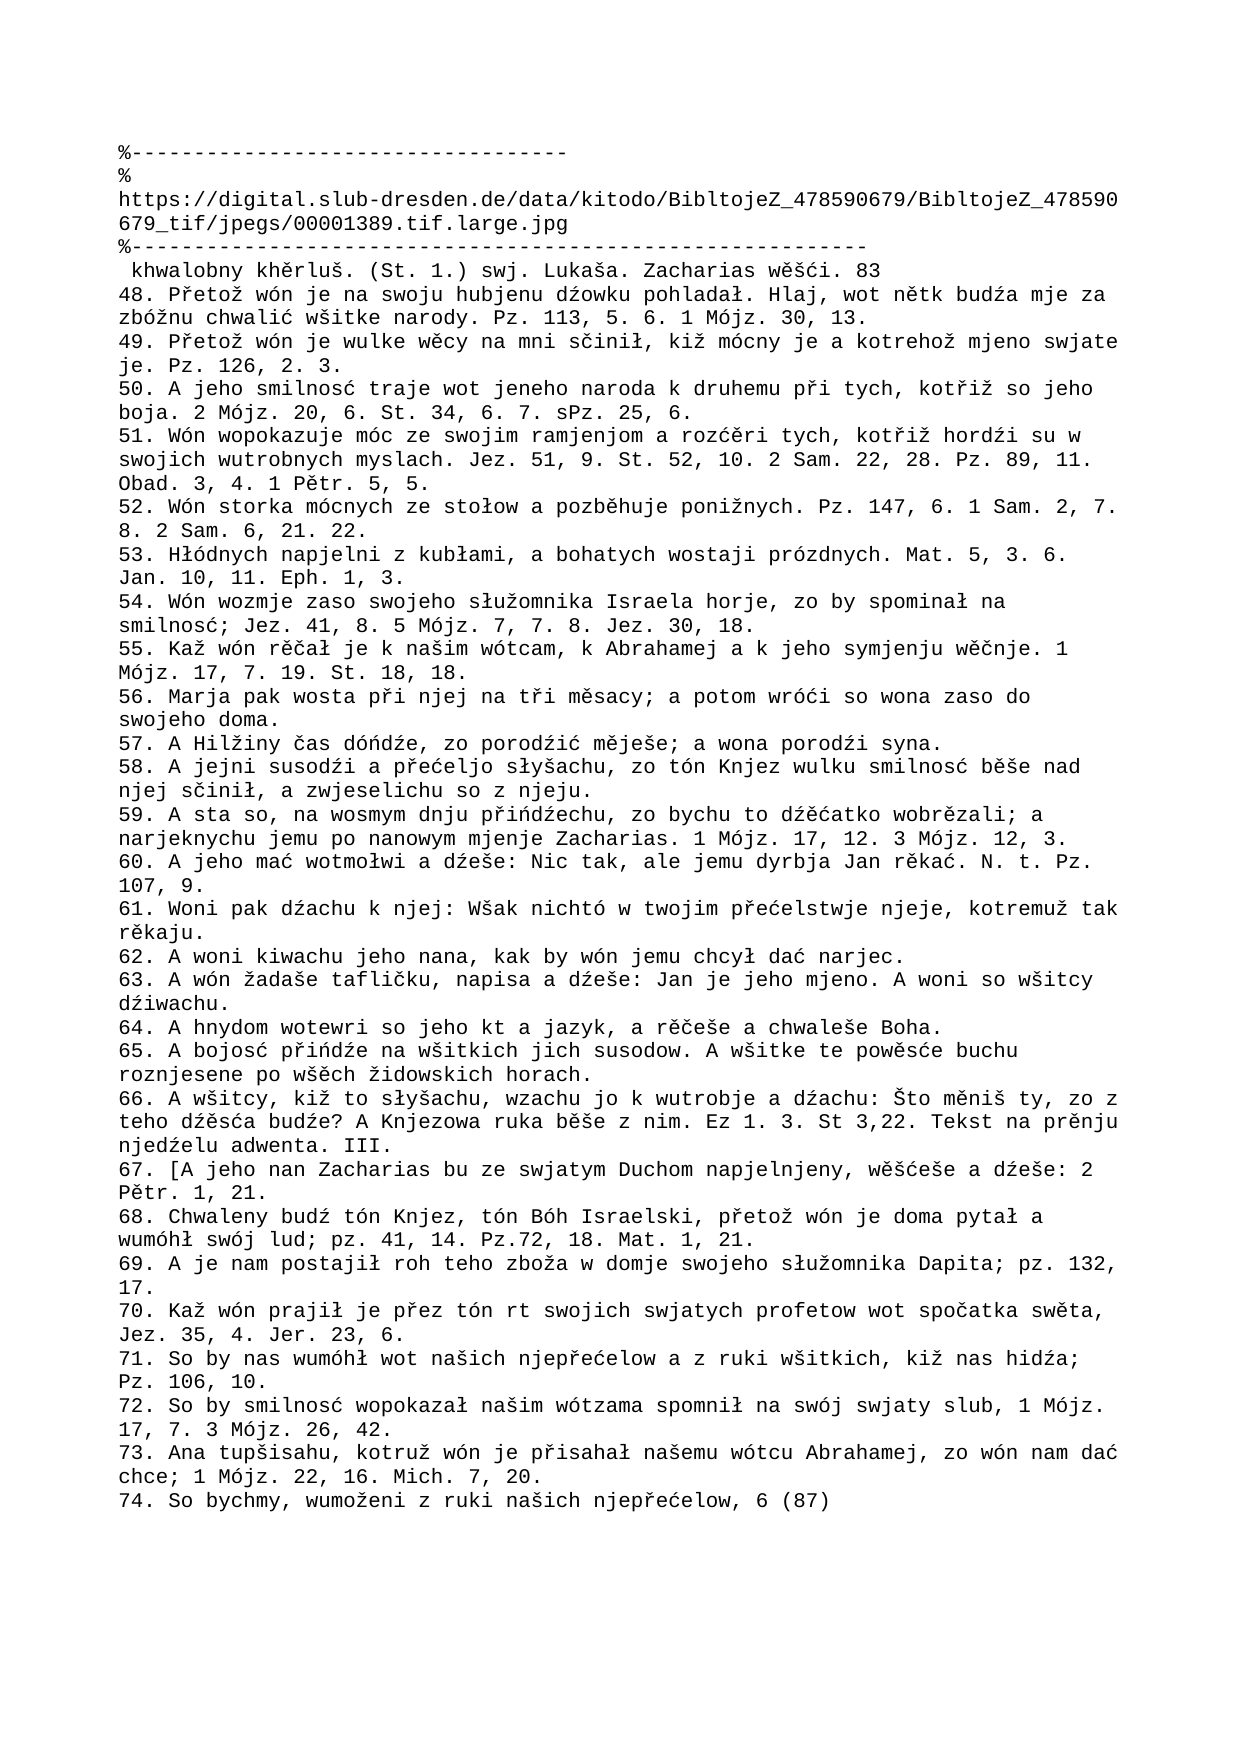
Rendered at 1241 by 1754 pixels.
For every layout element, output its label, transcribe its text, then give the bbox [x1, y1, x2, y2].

text 71. So by nas wumóhł wot našich njepřećelow a z ruki wšitkich, kiž nas hidźa; Pz. 106, 10. [118, 1348, 1122, 1395]
text 59. A sta so, na wosmym dnju přińdźechu, zo bychu to dźěćatko wobrězali; a narjeknychu jemu po nanowym mjenje Zacharias. 1 Mójz. 17, 12. 3 Mójz. 12, 3. [118, 804, 1122, 851]
text 64. A hnydom wotewri so jeho kt a jazyk, a rěčeše a chwaleše Boha. [118, 1017, 1122, 1040]
text 67. [A jeho nan Zacharias bu ze swjatym Duchom napjelnjeny, wěšćeše a dźeše: 2 Pětr. 1, 21. [118, 1158, 1122, 1206]
text %----------------------------------- [118, 142, 1122, 165]
text 62. A woni kiwachu jeho nana, kak by wón jemu chcył dać narjec. [118, 946, 1122, 969]
text 56. Marja pak wosta při njej na tři měsacy; a potom wróći so wona zaso do swojeho doma. [118, 686, 1122, 733]
text 72. So by smilnosć wopokazał našim wótzama spomnił na swój swjaty slub, 1 Mójz. 17, 7. 3 Mójz. 26, 42. [118, 1395, 1122, 1442]
text 55. Kaž wón rěčał je k našim wótcam, k Abrahamej a k jeho symjenju wěčnje. 1 Mójz. 17, 7. 19. St. 18, 18. [118, 638, 1122, 686]
text %----------------------------------------------------------- [118, 236, 1122, 260]
text 48. Přetož wón je na swoju hubjenu dźowku pohladał. Hlaj, wot nětk budźa mje za zbóžnu chwalić wšitke narody. Pz. 113, 5. 6. 1 Mójz. 30, 13. [118, 284, 1122, 331]
text 73. Ana tupšisahu, kotruž wón je přisahał našemu wótcu Abrahamej, zo wón nam dać chce; 1 Mójz. 22, 16. Mich. 7, 20. [118, 1442, 1122, 1489]
text 65. A bojosć přińdźe na wšitkich jich susodow. A wšitke te powěsće buchu roznjesene po wšěch židowskich horach. [118, 1040, 1122, 1088]
text 70. Kaž wón prajił je přez tón rt swojich swjatych profetow wot spočatka swěta, Jez. 35, 4. Jer. 23, 6. [118, 1300, 1122, 1348]
text 54. Wón wozmje zaso swojeho słužomnika Israela horje, zo by spominał na smilnosć; Jez. 41, 8. 5 Mójz. 7, 7. 8. Jez. 30, 18. [118, 591, 1122, 638]
text 61. Woni pak dźachu k njej: Wšak nichtó w twojim přećelstwje njeje, kotremuž tak rěkaju. [118, 898, 1122, 946]
text 50. A jeho smilnosć traje wot jeneho naroda k druhemu při tych, kotřiž so jeho boja. 2 Mójz. 20, 6. St. 34, 6. 7. sPz. 25, 6. [118, 378, 1122, 426]
text 51. Wón wopokazuje móc ze swojim ramjenjom a rozćěri tych, kotřiž hordźi su w swojich wutrobnych myslach. Jez. 51, 9. St. 52, 10. 2 Sam. 22, 28. Pz. 89, 11. Obad. 3, 4. 1 Pětr. 5, 5. [118, 426, 1122, 496]
text 68. Chwaleny budź tón Knjez, tón Bóh Israelski, přetož wón je doma pytał a wumóhł swój lud; pz. 41, 14. Pz.72, 18. Mat. 1, 21. [118, 1206, 1122, 1253]
text 74. So bychmy, wumoženi z ruki našich njepřećelow, 6 (87) [118, 1489, 1122, 1513]
text 60. A jeho mać wotmołwi a dźeše: Nic tak, ale jemu dyrbja Jan rěkać. N. t. Pz. 107, 9. [118, 851, 1122, 898]
text 49. Přetož wón je wulke wěcy na mni sčinił, kiž mócny je a kotrehož mjeno swjate je. Pz. 126, 2. 3. [118, 331, 1122, 378]
text 53. Hłódnych napjelni z kubłami, a bohatych wostaji prózdnych. Mat. 5, 3. 6. Jan. 10, 11. Eph. 1, 3. [118, 544, 1122, 591]
text khwalobny khěrluš. (St. 1.) swj. Lukaša. Zacharias wěšći. 83 [118, 260, 1122, 284]
text 58. A jejni susodźi a přećeljo słyšachu, zo tón Knjez wulku smilnosć běše nad njej sčinił, a zwjeselichu so z njeju. [118, 757, 1122, 804]
text 66. A wšitcy, kiž to słyšachu, wzachu jo k wutrobje a dźachu: Što měniš ty, zo z teho dźěsća budźe? A Knjezowa ruka běše z nim. Ez 1. 3. St 3,22. Tekst na prěnju njedźelu adwenta. III. [118, 1088, 1122, 1158]
text 69. A je nam postajił roh teho zboža w domje swojeho słužomnika Dapita; pz. 132, 17. [118, 1253, 1122, 1300]
text % https://digital.slub-dresden.de/data/kitodo/BibltojeZ_478590679/BibltojeZ_478590679_tif/jpegs/00001389.tif.large.jpg [118, 165, 1122, 236]
text 52. Wón storka mócnych ze stołow a pozběhuje ponižnych. Pz. 147, 6. 1 Sam. 2, 7. 8. 2 Sam. 6, 21. 22. [118, 496, 1122, 544]
text 63. A wón žadaše tafličku, napisa a dźeše: Jan je jeho mjeno. A woni so wšitcy dźiwachu. [118, 969, 1122, 1017]
text 57. A Hilžiny čas dóńdźe, zo porodźić měješe; a wona porodźi syna. [118, 733, 1122, 757]
